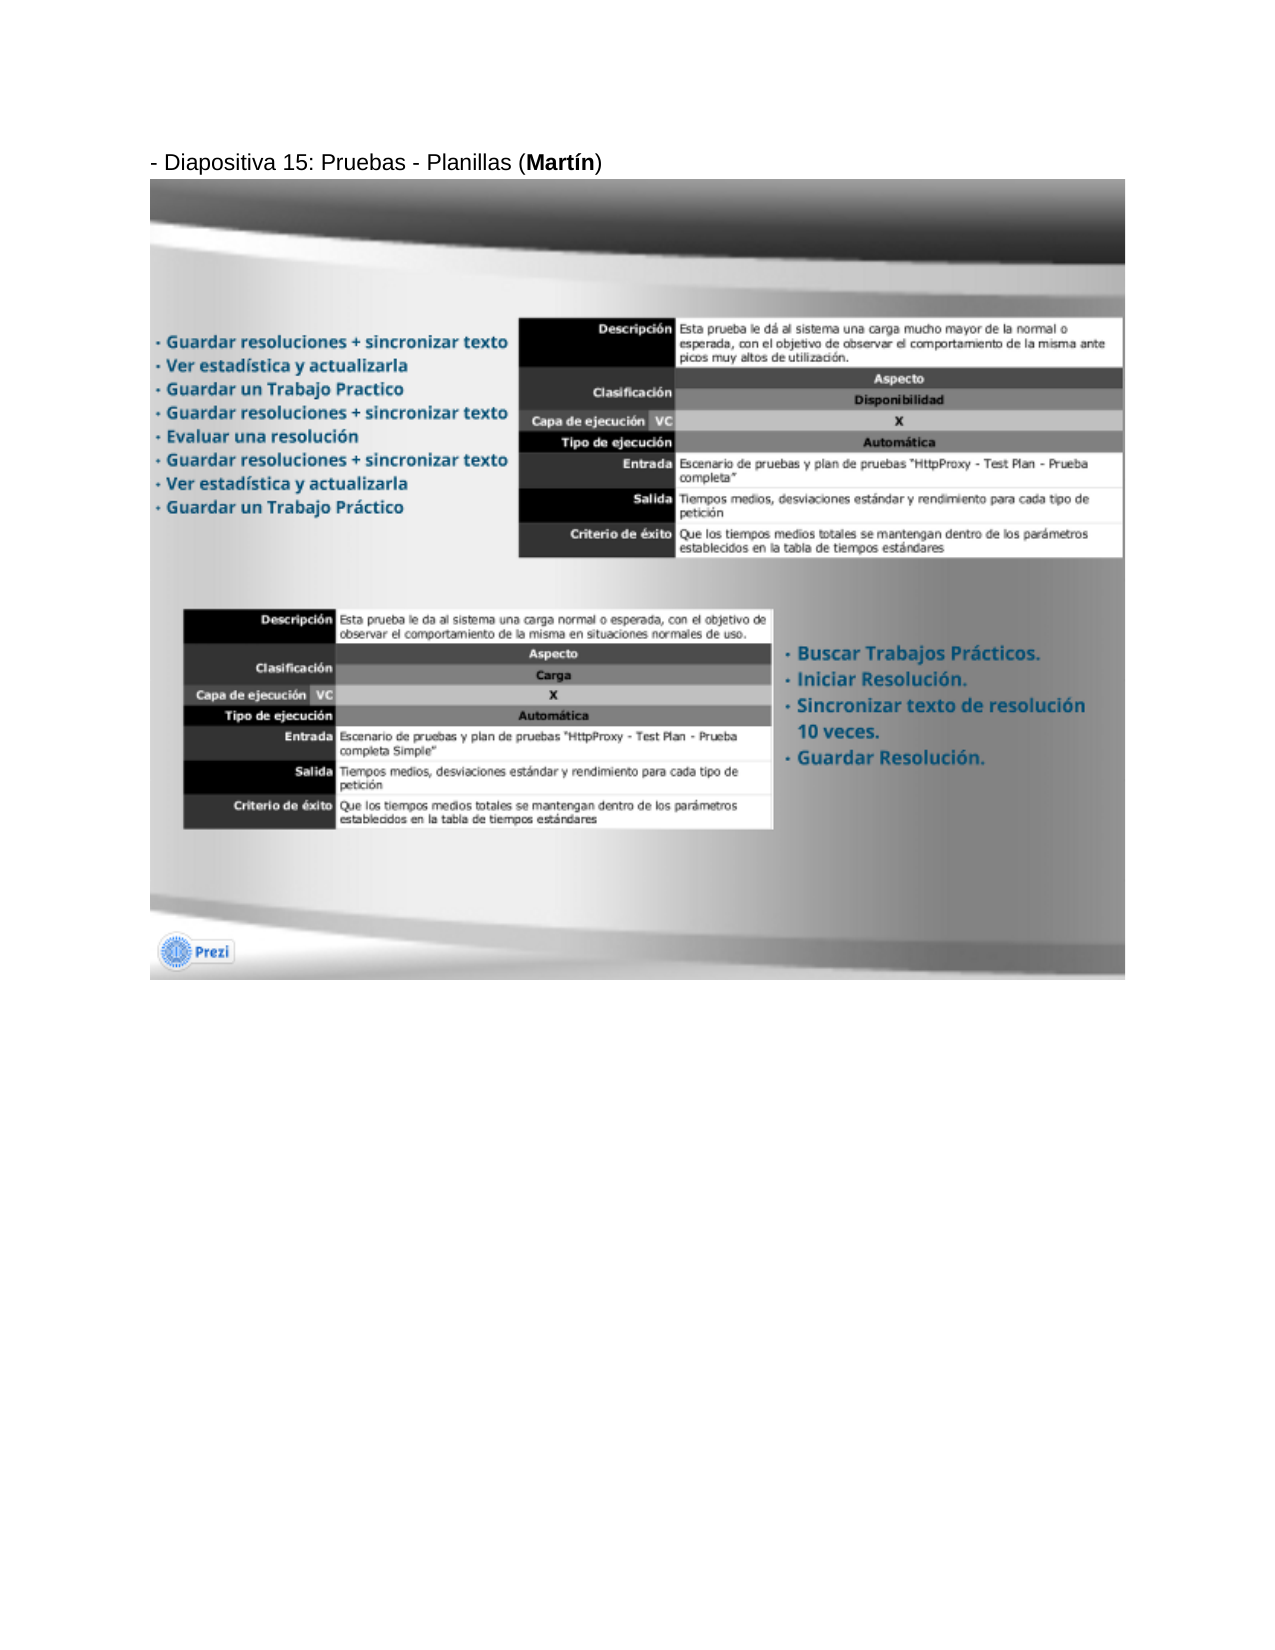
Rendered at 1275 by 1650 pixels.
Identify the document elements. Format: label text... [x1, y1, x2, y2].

picture [150, 179, 1125, 980]
text - Diapositiva 15: Pruebas - Planillas (Martín) [150, 150, 1125, 176]
